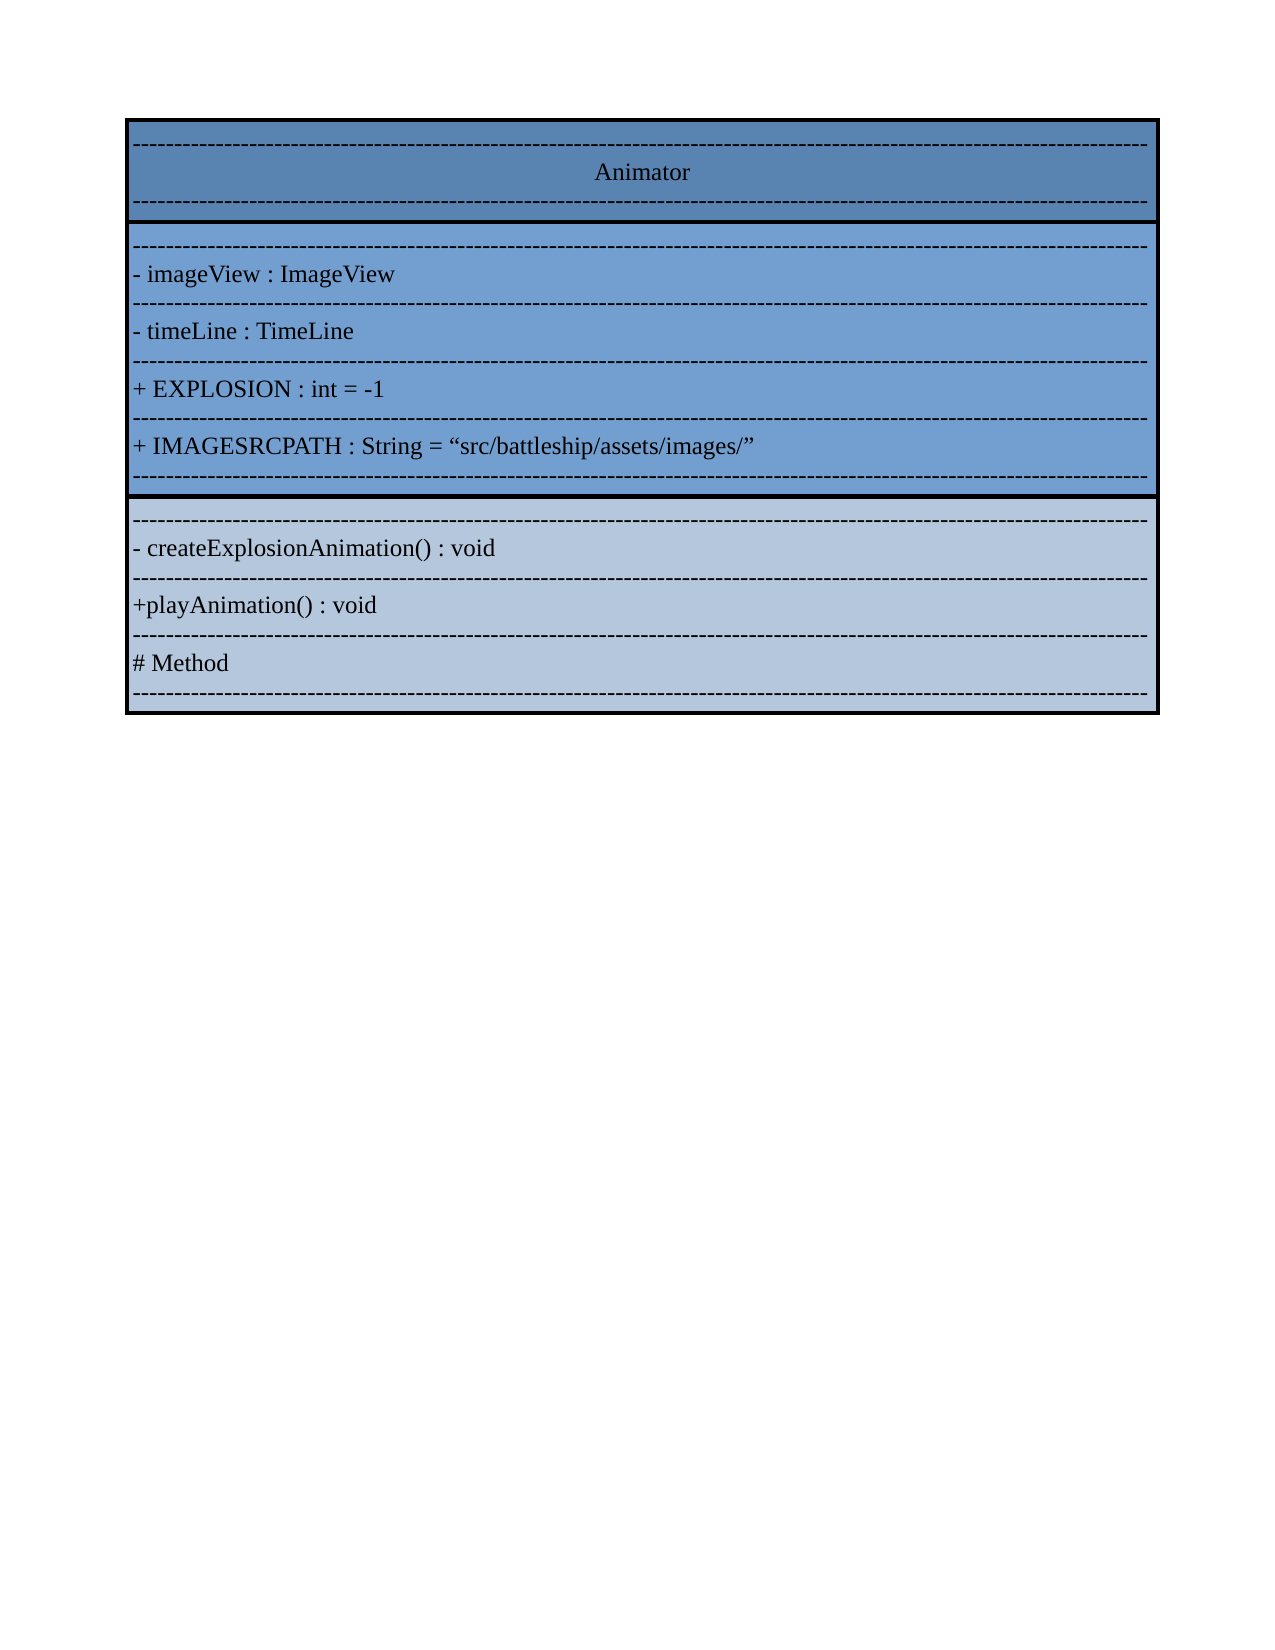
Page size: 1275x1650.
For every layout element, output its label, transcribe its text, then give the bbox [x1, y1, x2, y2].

table_cell -------------------------------------------------------------------------------------------------------------------------- - imageView : ImageView -------------------------------------------------------------------------------------------------------------------------- - timeLine : TimeLine -------------------------------------------------------------------------------------------------------------------------- + EXPLOSION : int = -1 -------------------------------------------------------------------------------------------------------------------------- + IMAGESRCPATH : String = “src/battleship/assets/images/” -------------------------------------------------------------------------------------------------------------------------- [129, 224, 1156, 494]
table_header -------------------------------------------------------------------------------------------------------------------------- Animator -------------------------------------------------------------------------------------------------------------------------- [129, 122, 1156, 220]
table_cell -------------------------------------------------------------------------------------------------------------------------- - createExplosionAnimation() : void -------------------------------------------------------------------------------------------------------------------------- +playAnimation() : void -------------------------------------------------------------------------------------------------------------------------- # Method -------------------------------------------------------------------------------------------------------------------------- [129, 499, 1156, 711]
